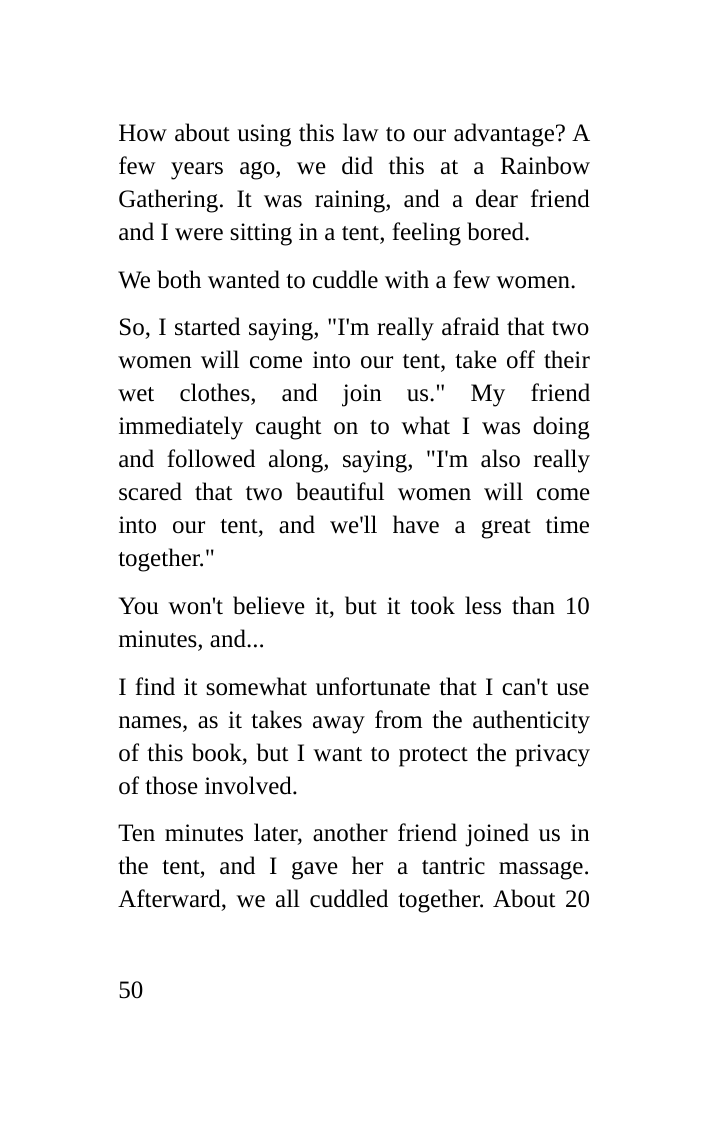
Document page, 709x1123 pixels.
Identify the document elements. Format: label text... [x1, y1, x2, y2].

text So, I started saying, "I'm really afraid that two women will come into our tent, take off their wet clothes, and join us." My friend immediately caught on to what I was doing and followed along, saying, "I'm also really scared that two beautiful women will come into our tent, and we'll have a great time together." [118, 312, 591, 572]
text Ten minutes later, another friend joined us in the tent, and I gave her a tantric massage. Afterward, we all cuddled together. About 20 [118, 818, 591, 913]
text I find it somewhat unfortunate that I can't use names, as it takes away from the authenticity of this book, but I want to protect the privacy of those involved. [118, 672, 591, 799]
text You won't believe it, but it took less than 10 minutes, and... [118, 591, 591, 653]
text How about using this law to our advantage? A few years ago, we did this at a Rainbow Gathering. It was raining, and a dear friend and I were sitting in a tent, feeling bored. [118, 118, 591, 246]
text We both wanted to cuddle with a few women. [118, 265, 591, 293]
